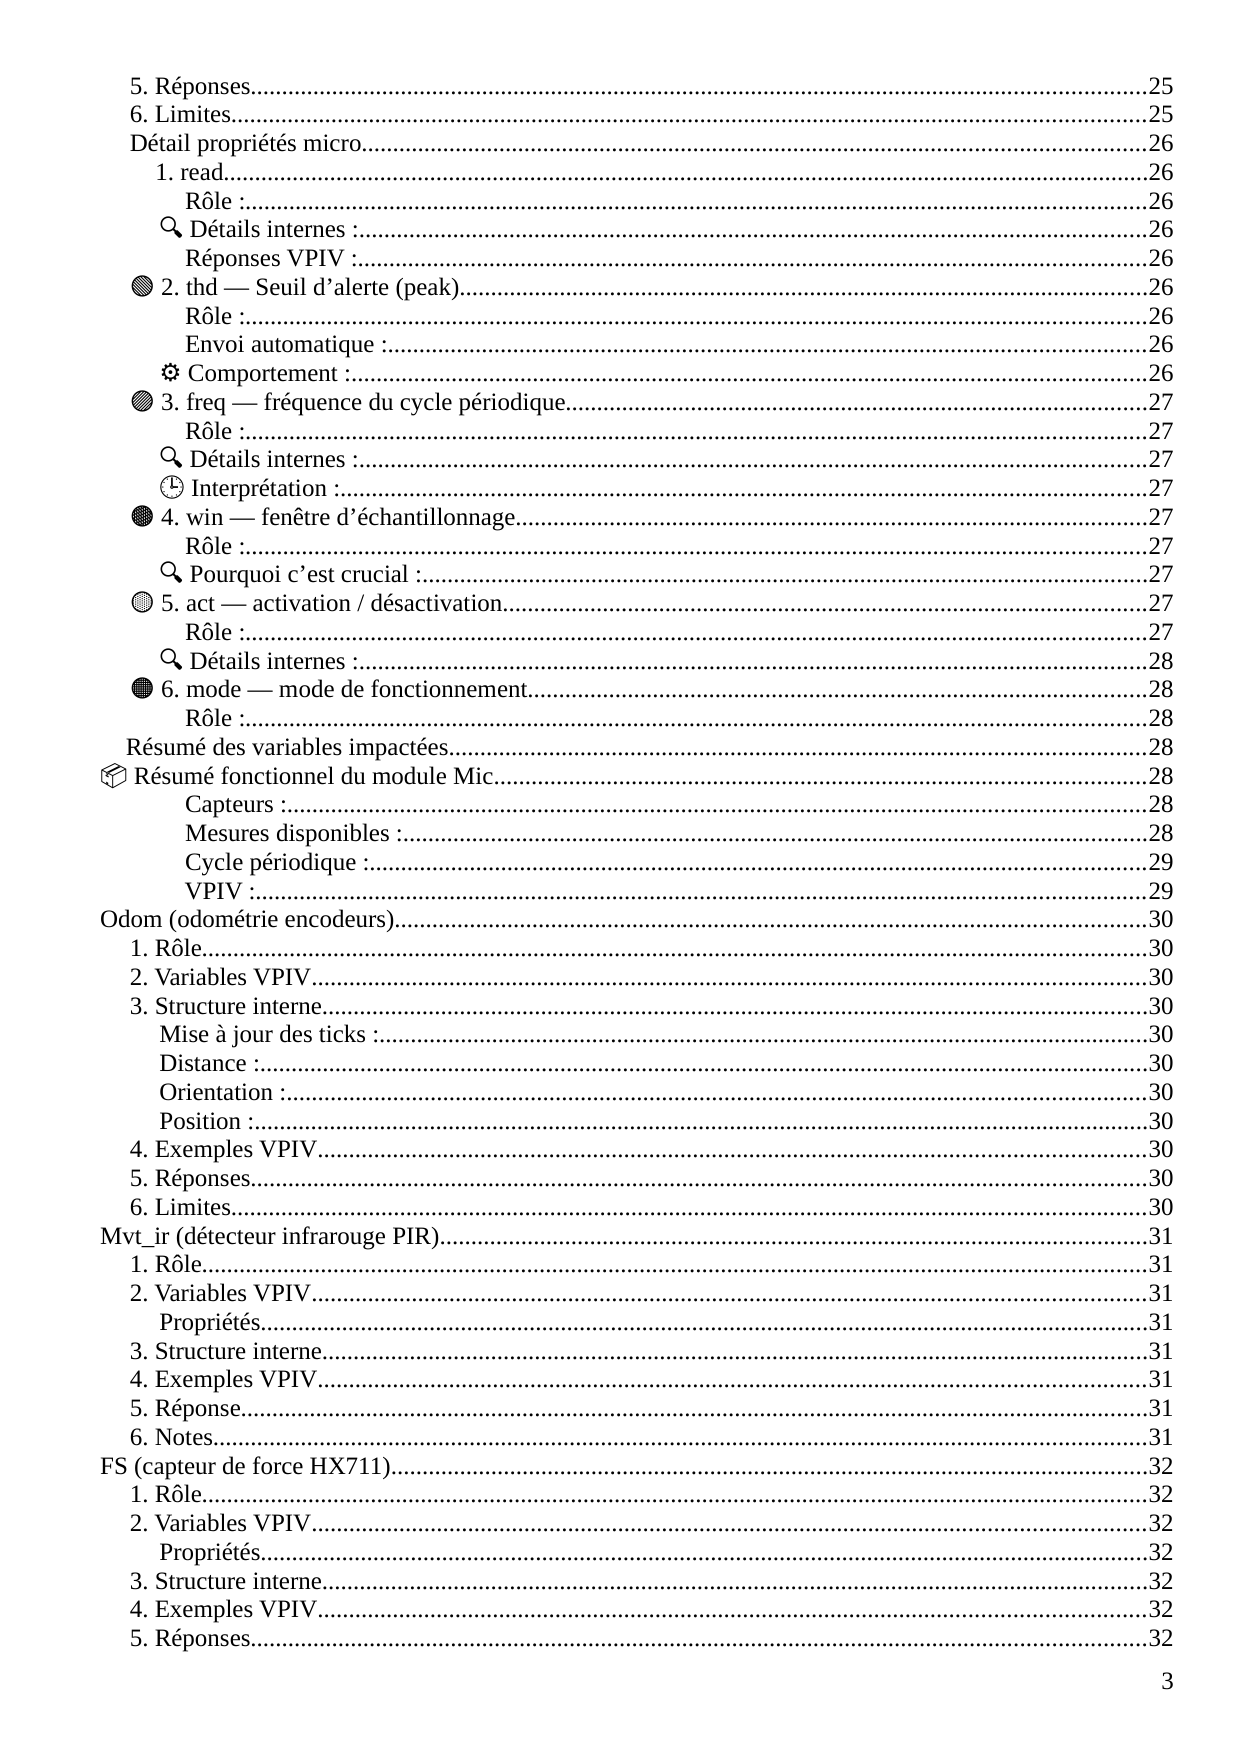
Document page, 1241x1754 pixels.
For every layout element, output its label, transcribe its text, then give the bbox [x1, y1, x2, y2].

text ✨ VPIV : 29 [159, 876, 1173, 904]
text 🎯 Rôle : 28 [159, 703, 1173, 732]
text 🧩 Résumé des variables impactées 28 [100, 732, 1173, 761]
text 🎯 Rôle : 27 [159, 416, 1173, 444]
text 📡 Réponses VPIV : 26 [159, 243, 1173, 272]
text 🔍 Pourquoi c’est crucial : 27 [159, 559, 1173, 588]
text 🎯 Rôle : 26 [159, 186, 1173, 214]
text 3. Structure interne 32 [129, 1566, 1173, 1594]
text 2. Variables VPIV 32 [129, 1508, 1173, 1537]
text Propriétés 32 [159, 1537, 1173, 1566]
text 🟠 6. mode — mode de fonctionnement 28 [129, 674, 1173, 703]
text 3. Structure interne 31 [129, 1336, 1173, 1364]
text ✨ Mesures disponibles : 28 [159, 818, 1173, 847]
text 🔍 Détails internes : 26 [159, 214, 1173, 243]
text 5. Réponses 30 [129, 1163, 1173, 1192]
text Détail propriétés micro 26 [129, 128, 1173, 157]
text 🟡 5. act — activation / désactivation 27 [129, 588, 1173, 617]
text ✨ Cycle périodique : 29 [159, 847, 1173, 876]
text 5. Réponse 31 [129, 1393, 1173, 1422]
text Mvt_ir (détecteur infrarouge PIR) 31 [100, 1221, 1173, 1249]
text 🎯 Rôle : 26 [159, 301, 1173, 329]
text Propriétés 31 [159, 1307, 1173, 1336]
text 📡 Envoi automatique : 26 [159, 329, 1173, 358]
text 1. Rôle 31 [129, 1249, 1173, 1278]
text ⚙ Comportement : 26 [159, 358, 1173, 387]
text 🔍 Détails internes : 27 [159, 444, 1173, 473]
text 🟣 3. freq — fréquence du cycle périodique 27 [129, 387, 1173, 416]
text Odom (odométrie encodeurs) 30 [100, 904, 1173, 933]
text 4. Exemples VPIV 30 [129, 1134, 1173, 1163]
text Distance : 30 [159, 1048, 1173, 1077]
text 📦 Résumé fonctionnel du module Mic 28 [100, 761, 1173, 789]
text 🔵 1. read 26 [129, 157, 1173, 186]
text 2. Variables VPIV 30 [129, 962, 1173, 991]
text 3. Structure interne 30 [129, 991, 1173, 1019]
text 6. Limites 30 [129, 1192, 1173, 1221]
text 🎯 Rôle : 27 [159, 617, 1173, 646]
text 6. Notes 31 [129, 1422, 1173, 1451]
text 🔍 Détails internes : 28 [159, 646, 1173, 674]
text ✨ Capteurs : 28 [159, 789, 1173, 818]
text 2. Variables VPIV 31 [129, 1278, 1173, 1307]
text 4. Exemples VPIV 32 [129, 1594, 1173, 1623]
text Mise à jour des ticks : 30 [159, 1019, 1173, 1048]
text 🟤 4. win — fenêtre d’échantillonnage 27 [129, 502, 1173, 531]
text FS (capteur de force HX711) 32 [100, 1451, 1173, 1479]
text 🟢 2. thd — Seuil d’alerte (peak) 26 [129, 272, 1173, 301]
text 🎯 Rôle : 27 [159, 531, 1173, 559]
text Position : 30 [159, 1106, 1173, 1134]
text 5. Réponses 25 [129, 71, 1173, 99]
text 1. Rôle 32 [129, 1479, 1173, 1508]
text 5. Réponses 32 [129, 1623, 1173, 1652]
text 🕒 Interprétation : 27 [159, 473, 1173, 502]
text 1. Rôle 30 [129, 933, 1173, 962]
text Orientation : 30 [159, 1077, 1173, 1106]
text 6. Limites 25 [129, 99, 1173, 128]
text 4. Exemples VPIV 31 [129, 1364, 1173, 1393]
